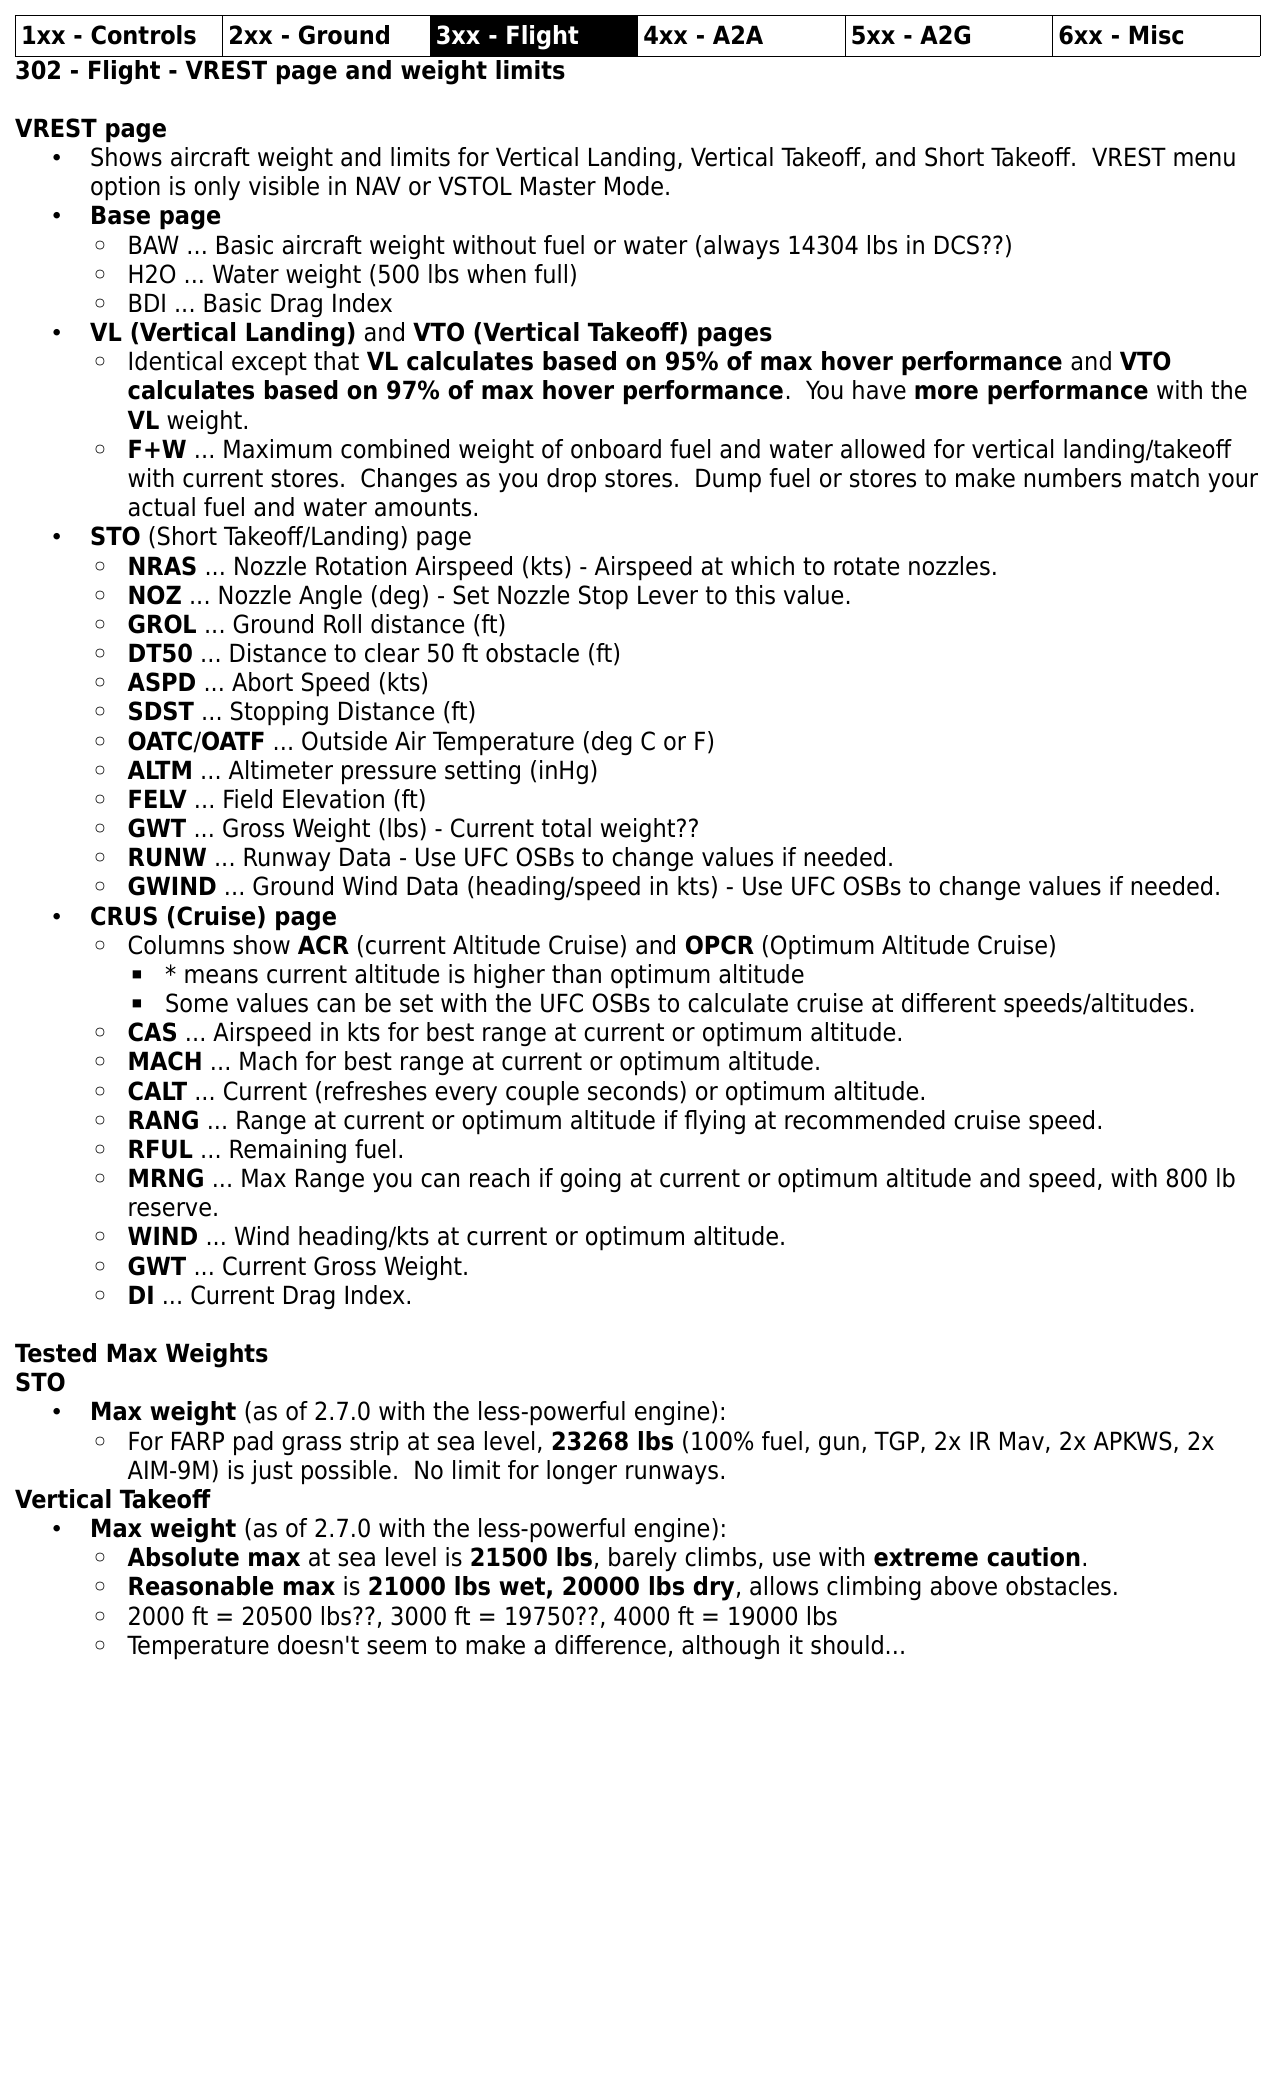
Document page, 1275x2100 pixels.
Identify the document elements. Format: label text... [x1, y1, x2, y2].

list DT50 ... Distance to clear 50 ft obstacle (ft) [90, 639, 1260, 668]
list FELV ... Field Elevation (ft) [90, 785, 1260, 814]
list RUNW ... Runway Data - Use UFC OSBs to change values if needed. [90, 843, 1260, 872]
list Temperature doesn't seem to make a difference, although it should... [90, 1631, 1260, 1660]
list SDST ... Stopping Distance (ft) [90, 697, 1260, 727]
list Some values can be set with the UFC OSBs to calculate cruise at different speeds/altitudes. [127, 989, 1260, 1018]
list * means current altitude is higher than optimum altitude [127, 960, 1260, 989]
list CRUS (Cruise) page [52, 902, 1260, 931]
list ASPD ... Abort Speed (kts) [90, 668, 1260, 697]
list NRAS ... Nozzle Rotation Airspeed (kts) - Airspeed at which to rotate nozzles. [90, 552, 1260, 581]
list RANG ... Range at current or optimum altitude if flying at recommended cruise speed. [90, 1106, 1260, 1135]
list MRNG ... Max Range you can reach if going at current or optimum altitude and speed, with 800 lb reserve. [90, 1164, 1260, 1222]
list VL (Vertical Landing) and VTO (Vertical Takeoff) pages [52, 318, 1260, 347]
list CALT ... Current (refreshes every couple seconds) or optimum altitude. [90, 1077, 1260, 1106]
table_header 4xx - A2A [638, 16, 845, 56]
table_header 6xx - Misc [1053, 16, 1260, 56]
list MACH ... Mach for best range at current or optimum altitude. [90, 1047, 1260, 1077]
list CAS ... Airspeed in kts for best range at current or optimum altitude. [90, 1018, 1260, 1047]
list ALTM ... Altimeter pressure setting (inHg) [90, 756, 1260, 785]
list 2000 ft = 20500 lbs??, 3000 ft = 19750??, 4000 ft = 19000 lbs [90, 1602, 1260, 1631]
list STO (Short Takeoff/Landing) page [52, 522, 1260, 552]
list GWT ... Current Gross Weight. [90, 1252, 1260, 1281]
list OATC/OATF ... Outside Air Temperature (deg C or F) [90, 727, 1260, 756]
list Columns show ACR (current Altitude Cruise) and OPCR (Optimum Altitude Cruise) [90, 931, 1260, 960]
list BDI ... Basic Drag Index [90, 289, 1260, 318]
list Shows aircraft weight and limits for Vertical Landing, Vertical Takeoff, and Short Takeoff. VREST menu option is only visible in NAV or VSTOL Master Mode. [52, 143, 1260, 202]
list BAW ... Basic aircraft weight without fuel or water (always 14304 lbs in DCS??) [90, 231, 1260, 260]
list WIND ... Wind heading/kts at current or optimum altitude. [90, 1222, 1260, 1252]
table_header 3xx - Flight [431, 16, 637, 56]
list H2O ... Water weight (500 lbs when full) [90, 260, 1260, 289]
table_header 1xx - Controls [16, 16, 222, 56]
list NOZ ... Nozzle Angle (deg) - Set Nozzle Stop Lever to this value. [90, 581, 1260, 610]
list GWT ... Gross Weight (lbs) - Current total weight?? [90, 814, 1260, 843]
list Max weight (as of 2.7.0 with the less-powerful engine): [52, 1397, 1260, 1427]
list RFUL ... Remaining fuel. [90, 1135, 1260, 1164]
list DI ... Current Drag Index. [90, 1281, 1260, 1310]
text VREST page [15, 114, 1260, 143]
list Absolute max at sea level is 21500 lbs, barely climbs, use with extreme caution. [90, 1543, 1260, 1572]
list Base page [52, 202, 1260, 231]
list GWIND ... Ground Wind Data (heading/speed in kts) - Use UFC OSBs to change values if needed. [90, 872, 1260, 902]
list Max weight (as of 2.7.0 with the less-powerful engine): [52, 1514, 1260, 1543]
list For FARP pad grass strip at sea level, 23268 lbs (100% fuel, gun, TGP, 2x IR Mav, 2x APKWS, 2x AIM-9M) is just possible. No limit for longer runways. [90, 1427, 1260, 1485]
list GROL ... Ground Roll distance (ft) [90, 610, 1260, 639]
table_header 5xx - A2G [846, 16, 1052, 56]
text Vertical Takeoff [15, 1485, 1260, 1514]
text 302 - Flight - VREST page and weight limits [15, 57, 1260, 85]
list Reasonable max is 21000 lbs wet, 20000 lbs dry, allows climbing above obstacles. [90, 1572, 1260, 1602]
list Identical except that VL calculates based on 95% of max hover performance and VTO calculates based on 97% of max hover performance. You have more performance with the VL weight. [90, 347, 1260, 435]
table_header 2xx - Ground [223, 16, 430, 56]
text Tested Max Weights [15, 1339, 1260, 1368]
text STO [15, 1368, 1260, 1397]
list F+W ... Maximum combined weight of onboard fuel and water allowed for vertical landing/takeoff with current stores. Changes as you drop stores. Dump fuel or stores to make numbers match your actual fuel and water amounts. [90, 435, 1260, 522]
